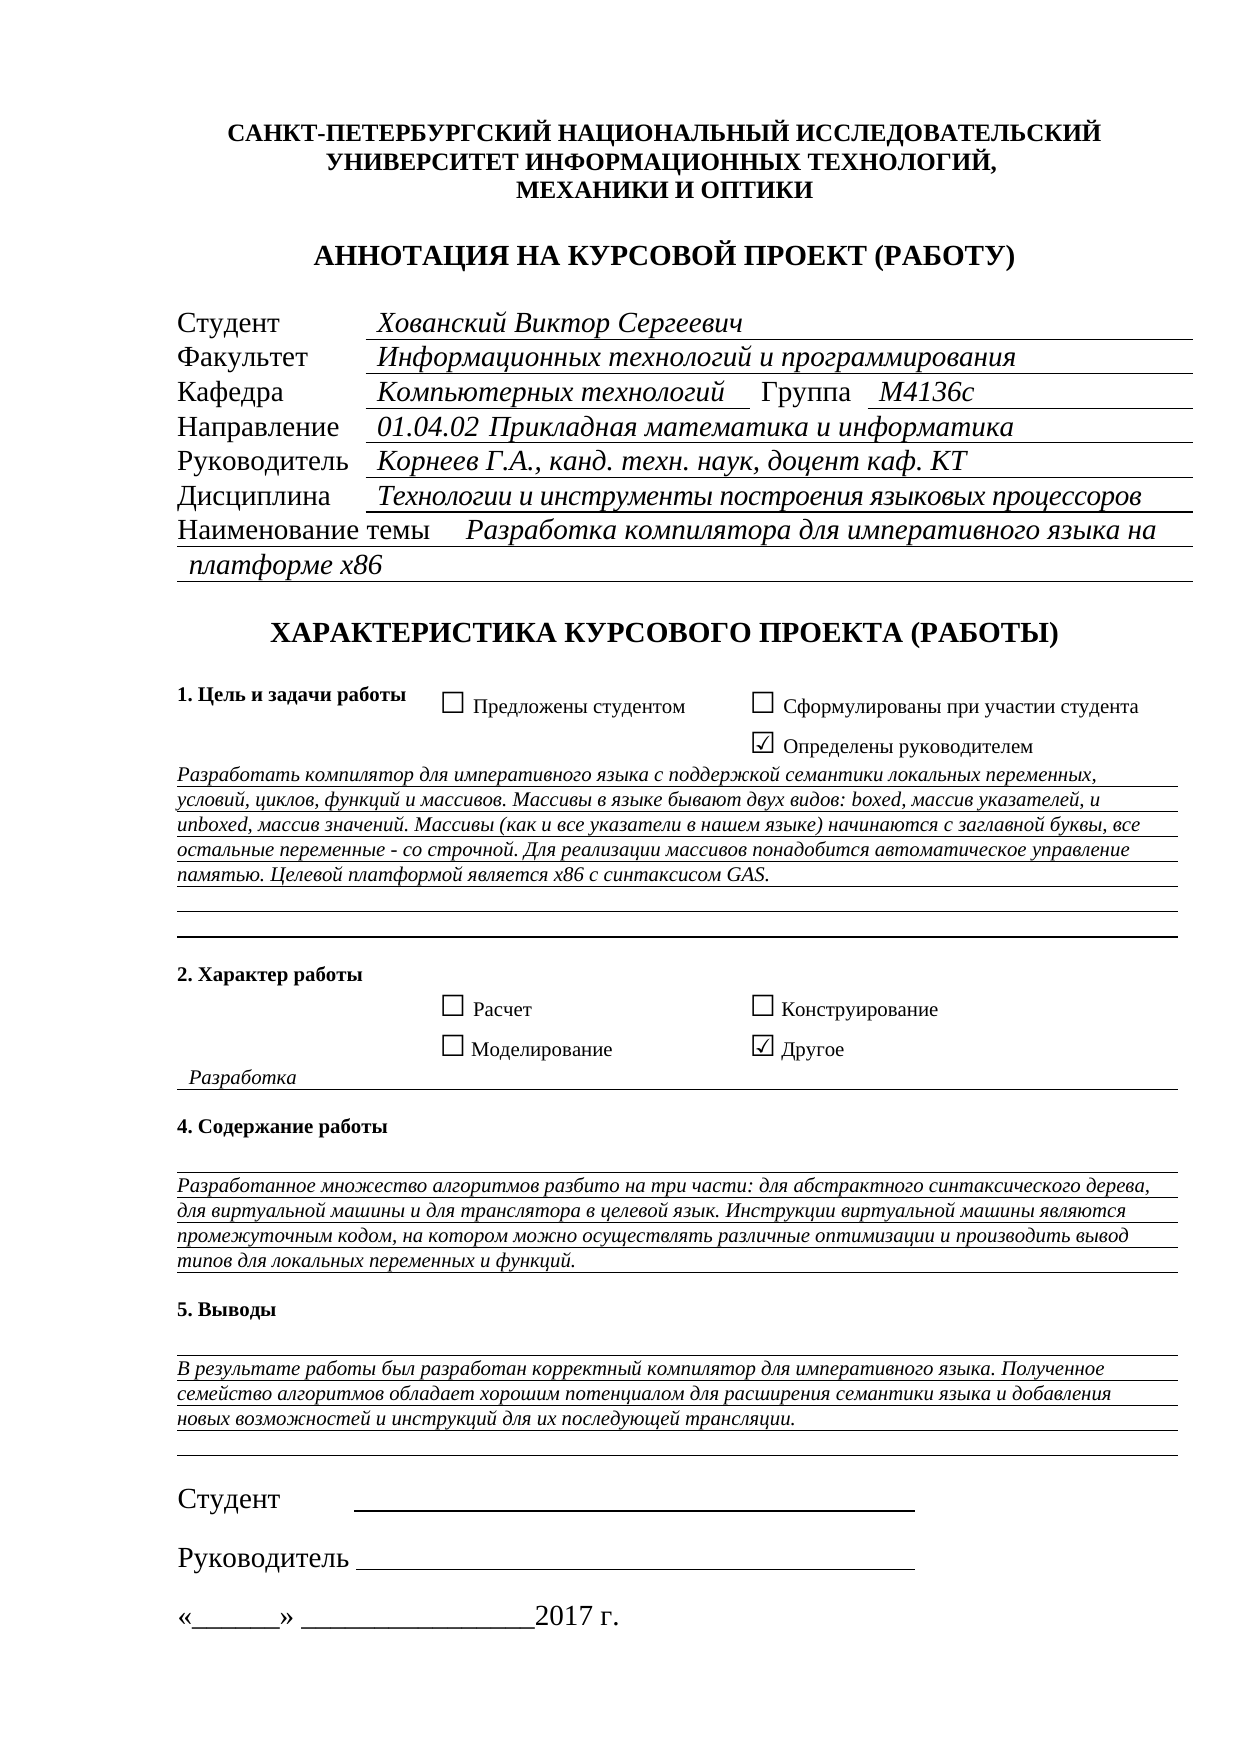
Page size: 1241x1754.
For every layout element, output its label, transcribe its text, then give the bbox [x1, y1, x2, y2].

table_cell для виртуальной машины и для транслятора в целевой язык. Инструкции виртуальной машины являются [177, 1198, 1178, 1222]
table_cell ☑ Другое [738, 1025, 1178, 1065]
table_header Студент [177, 305, 366, 338]
table_cell 2. Характер работы [177, 938, 1178, 986]
text Руководитель [177, 1540, 1152, 1573]
table_cell остальные переменные - со строчной. Для реализации массивов понадобится автоматическое управление [177, 837, 1178, 861]
table_cell ☐ Конструирование [738, 986, 1178, 1025]
table_cell ☐ Расчет [428, 986, 738, 1025]
table_cell промежуточным кодом, на котором можно осуществлять различные оптимизации и производить вывод [177, 1223, 1178, 1247]
table_cell семейство алгоритмов обладает хорошим потенциалом для расширения семантики языка и добавления [177, 1381, 1178, 1405]
table_cell Факультет [177, 339, 366, 373]
text АННОТАЦИЯ НА КУРСОВОЙ ПРОЕКТ (РАБОТУ) [177, 238, 1152, 271]
table_cell Разработка [177, 1065, 1178, 1089]
table_cell Компьютерных технологий [366, 374, 749, 408]
table_cell Руководитель [177, 442, 366, 477]
table_header ☐ Сформулированы при участии студента [738, 682, 1178, 722]
table_cell [177, 912, 1178, 936]
table_header ☐ Предложены студентом [428, 682, 738, 762]
table_cell [177, 1431, 1178, 1455]
table_cell памятью. Целевой платформой является x86 с синтаксисом GAS. [177, 862, 1178, 886]
table_cell Разработанное множество алгоритмов разбито на три части: для абстрактного синтаксического дерева, [177, 1173, 1178, 1197]
table_cell типов для локальных переменных и функций. [177, 1248, 1178, 1272]
table_cell Разработка компилятора для императивного языка на [454, 513, 1192, 546]
table_cell [864, 1273, 1178, 1355]
table_cell 4. Содержание работы [177, 1090, 428, 1172]
table_cell платформе x86 [177, 547, 1192, 581]
table_cell Направление [177, 408, 366, 442]
table_cell Корнеев Г.А., канд. техн. наук, доцент каф. КТ [366, 443, 1192, 477]
table_cell ☐ Моделирование [428, 1025, 738, 1065]
table_cell 01.04.02 Прикладная математика и информатика [366, 408, 1192, 442]
table_cell 5. Выводы [177, 1273, 428, 1355]
table_cell Кафедра [177, 373, 366, 408]
table_cell M4136c [868, 374, 1192, 408]
table_cell Наименование темы [177, 511, 454, 546]
table_cell Технологии и инструменты построения языковых процессоров [366, 478, 1192, 511]
text «______» ________________2017 г. [177, 1598, 1152, 1632]
table_cell новых возможностей и инструкций для их последующей трансляции. [177, 1406, 1178, 1430]
table_cell unboxed, массив значений. Массивы (как и все указатели в нашем языке) начинаются с заглавной буквы, все [177, 812, 1178, 836]
table_cell Информационных технологий и программирования [366, 340, 1192, 373]
table_header 1. Цель и задачи работы [177, 682, 428, 722]
table_cell ☑ Определены руководителем [738, 722, 1178, 762]
text ХАРАКТЕРИСТИКА КУРСОВОГО ПРОЕКТА (РАБОТЫ) [177, 615, 1152, 649]
table_cell В результате работы был разработан корректный компилятор для императивного языка. Полученное [177, 1356, 1178, 1380]
text Студент [177, 1481, 1152, 1515]
table_cell Группа [750, 374, 868, 408]
text САНКТ-ПЕТЕРБУРГСКИЙ НАЦИОНАЛЬНЫЙ ИССЛЕДОВАТЕЛЬСКИЙ УНИВЕРСИТЕТ ИНФОРМАЦИОННЫХ ТЕХНОЛОГИЙ, МЕХАНИКИ И ОПТИКИ [177, 118, 1152, 204]
table_cell [177, 1025, 428, 1065]
table_cell Дисциплина [177, 477, 366, 511]
table_cell [177, 722, 428, 762]
table_cell [177, 887, 1178, 911]
table_cell Разработать компилятор для императивного языка с поддержкой семантики локальных переменных, [177, 762, 1178, 786]
table_cell [428, 1090, 1178, 1172]
table_cell [177, 986, 428, 1025]
table_cell [428, 1273, 863, 1355]
table_cell условий, циклов, функций и массивов. Массивы в языке бывают двух видов: boxed, массив указателей, и [177, 787, 1178, 811]
table_header Хованский Виктор Сергеевич [366, 305, 1192, 338]
